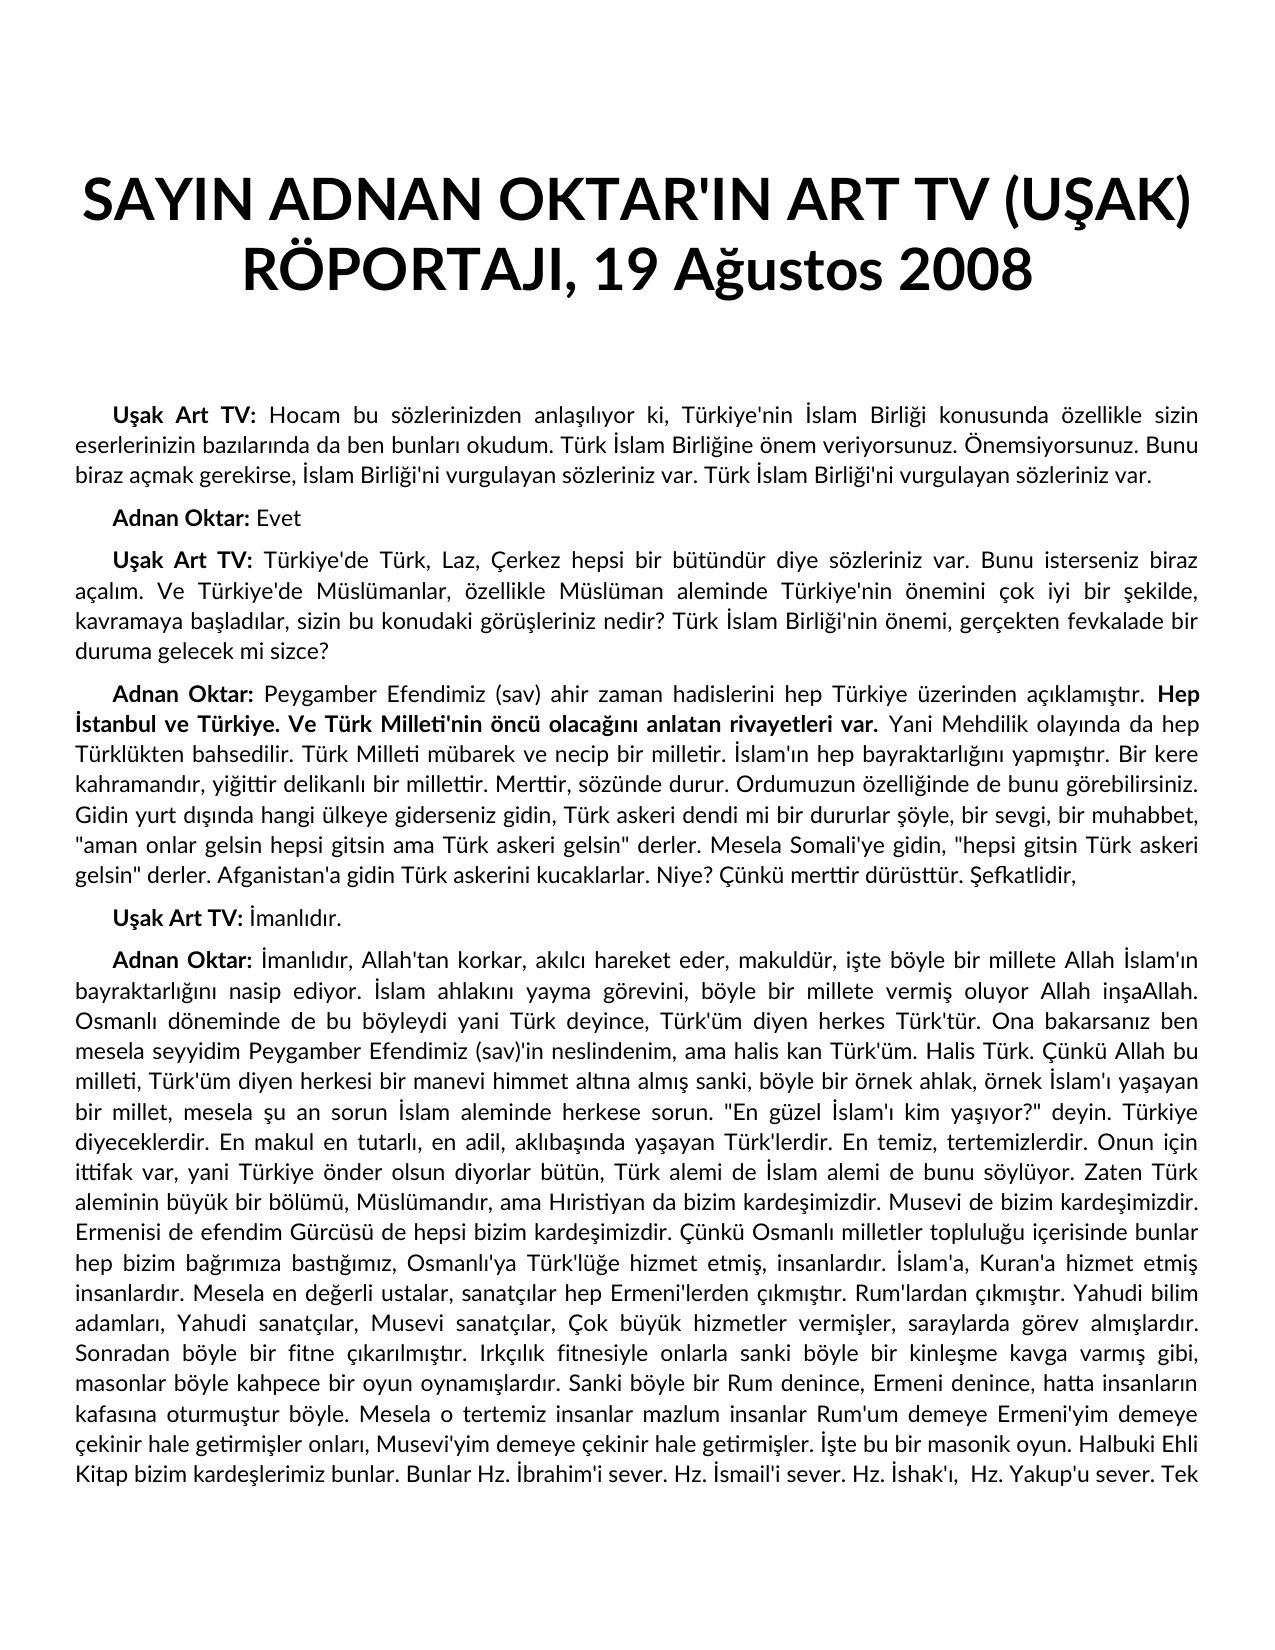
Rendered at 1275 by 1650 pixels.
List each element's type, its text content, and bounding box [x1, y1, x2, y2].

text Uşak Art TV: Türkiye'de Türk, Laz, Çerkez hepsi bir bütündür diye sözleriniz var. Bunu isterseniz biraz açalım. Ve Türkiye'de Müslümanlar, özellikle Müslüman aleminde Türkiye'nin önemini çok iyi bir şekilde, kavramaya başladılar, sizin bu konudaki görüşleriniz nedir? Türk İslam Birliği'nin önemi, gerçekten fevkalade bir duruma gelecek mi sizce? [75, 546, 1200, 664]
text Adnan Oktar: Peygamber Efendimiz (sav) ahir zaman hadislerini hep Türkiye üzerinden açıklamıştır. Hep İstanbul ve Türkiye. Ve Türk Milleti'nin öncü olacağını anlatan rivayetleri var. Yani Mehdilik olayında da hep Türklükten bahsedilir. Türk Milleti mübarek ve necip bir milletir. İslam'ın hep bayraktarlığını yapmıştır. Bir kere kahramandır, yiğittir delikanlı bir millettir. Merttir, sözünde durur. Ordumuzun özelliğinde de bunu görebilirsiniz. Gidin yurt dışında hangi ülkeye giderseniz gidin, Türk askeri dendi mi bir dururlar şöyle, bir sevgi, bir muhabbet, "aman onlar gelsin hepsi gitsin ama Türk askeri gelsin" derler. Mesela Somali'ye gidin, "hepsi gitsin Türk askeri gelsin" derler. Afganistan'a gidin Türk askerini kucaklarlar. Niye? Çünkü merttir dürüsttür. Şefkatlidir, [75, 679, 1200, 888]
text Adnan Oktar: Evet [75, 503, 1200, 531]
text Uşak Art TV: Hocam bu sözlerinizden anlaşılıyor ki, Türkiye'nin İslam Birliği konusunda özellikle sizin eserlerinizin bazılarında da ben bunları okudum. Türk İslam Birliğine önem veriyorsunuz. Önemsiyorsunuz. Bunu biraz açmak gerekirse, İslam Birliği'ni vurgulayan sözleriniz var. Türk İslam Birliği'ni vurgulayan sözleriniz var. [75, 400, 1200, 488]
text Uşak Art TV: İmanlıdır. [75, 903, 1200, 931]
subtitle SAYIN ADNAN OKTAR'IN ART TV (UŞAK) RÖPORTAJI, 19 Ağustos 2008 [75, 162, 1200, 302]
text Adnan Oktar: İmanlıdır, Allah'tan korkar, akılcı hareket eder, makuldür, işte böyle bir millete Allah İslam'ın bayraktarlığını nasip ediyor. İslam ahlakını yayma görevini, böyle bir millete vermiş oluyor Allah inşaAllah. Osmanlı döneminde de bu böyleydi yani Türk deyince, Türk'üm diyen herkes Türk'tür. Ona bakarsanız ben mesela seyyidim Peygamber Efendimiz (sav)'in neslindenim, ama halis kan Türk'üm. Halis Türk. Çünkü Allah bu milleti, Türk'üm diyen herkesi bir manevi himmet altına almış sanki, böyle bir örnek ahlak, örnek İslam'ı yaşayan bir millet, mesela şu an sorun İslam aleminde herkese sorun. "En güzel İslam'ı kim yaşıyor?" deyin. Türkiye diyeceklerdir. En makul en tutarlı, en adil, aklıbaşında yaşayan Türk'lerdir. En temiz, tertemizlerdir. Onun için ittifak var, yani Türkiye önder olsun diyorlar bütün, Türk alemi de İslam alemi de bunu söylüyor. Zaten Türk aleminin büyük bir bölümü, Müslümandır, ama Hıristiyan da bizim kardeşimizdir. Musevi de bizim kardeşimizdir. Ermenisi de efendim Gürcüsü de hepsi bizim kardeşimizdir. Çünkü Osmanlı milletler topluluğu içerisinde bunlar hep bizim bağrımıza bastığımız, Osmanlı'ya Türk'lüğe hizmet etmiş, insanlardır. İslam'a, Kuran'a hizmet etmiş insanlardır. Mesela en değerli ustalar, sanatçılar hep Ermeni'lerden çıkmıştır. Rum'lardan çıkmıştır. Yahudi bilim adamları, Yahudi sanatçılar, Musevi sanatçılar, Çok büyük hizmetler vermişler, saraylarda görev almışlardır. Sonradan böyle bir fitne çıkarılmıştır. Irkçılık fitnesiyle onlarla sanki böyle bir kinleşme kavga varmış gibi, masonlar böyle kahpece bir oyun oynamışlardır. Sanki böyle bir Rum denince, Ermeni denince, hatta insanların kafasına oturmuştur böyle. Mesela o tertemiz insanlar mazlum insanlar Rum'um demeye Ermeni'yim demeye çekinir hale getirmişler onları, Musevi'yim demeye çekinir hale getirmişler. İşte bu bir masonik oyun. Halbuki Ehli Kitap bizim kardeşlerimiz bunlar. Bunlar Hz. İbrahim'i sever. Hz. İsmail'i sever. Hz. İshak'ı, Hz. Yakup'u sever. Tek [75, 946, 1200, 1487]
